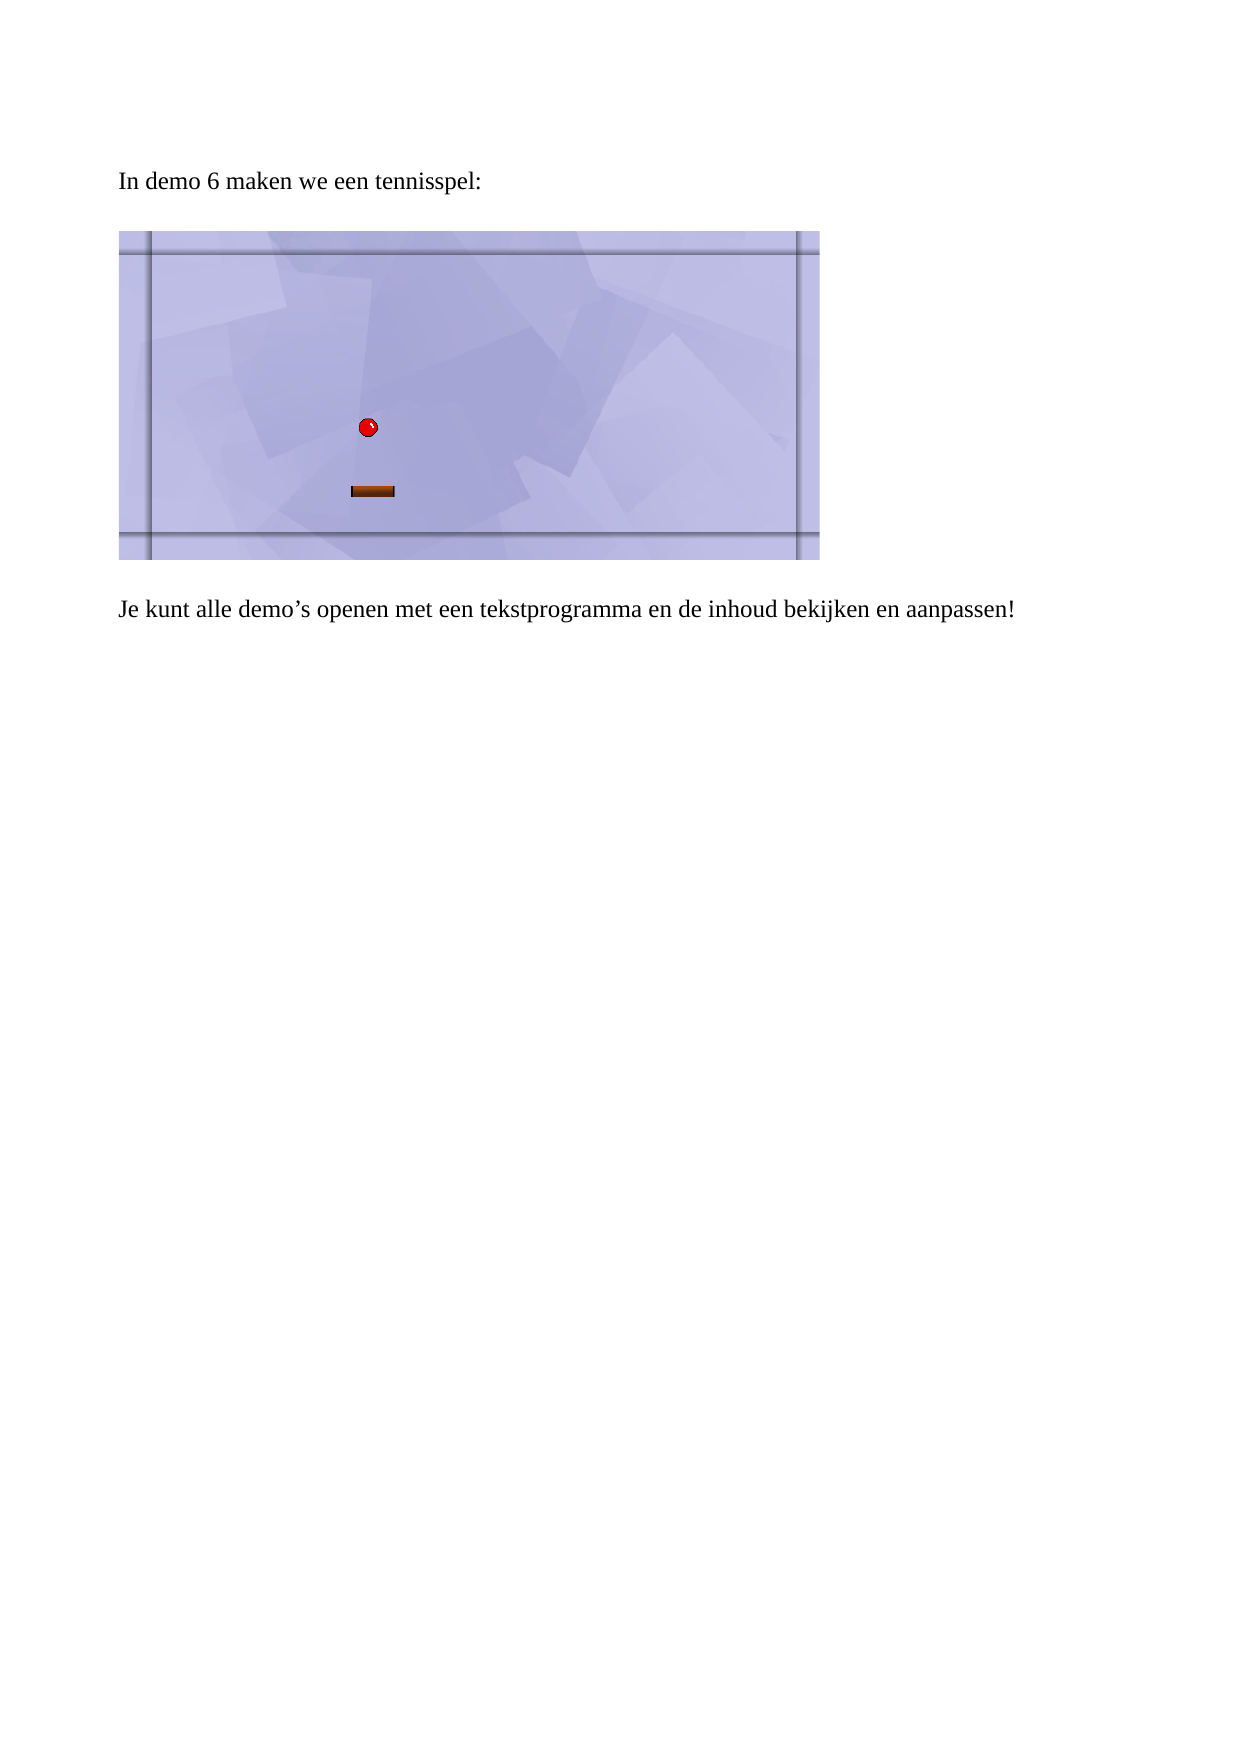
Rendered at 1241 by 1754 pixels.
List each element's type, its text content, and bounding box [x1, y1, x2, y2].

text Je kunt alle demo’s openen met een tekstprogramma en de inhoud bekijken en aanpassen! [118, 594, 1122, 623]
text In demo 6 maken we een tennisspel: [118, 166, 1122, 194]
picture [118, 231, 820, 560]
